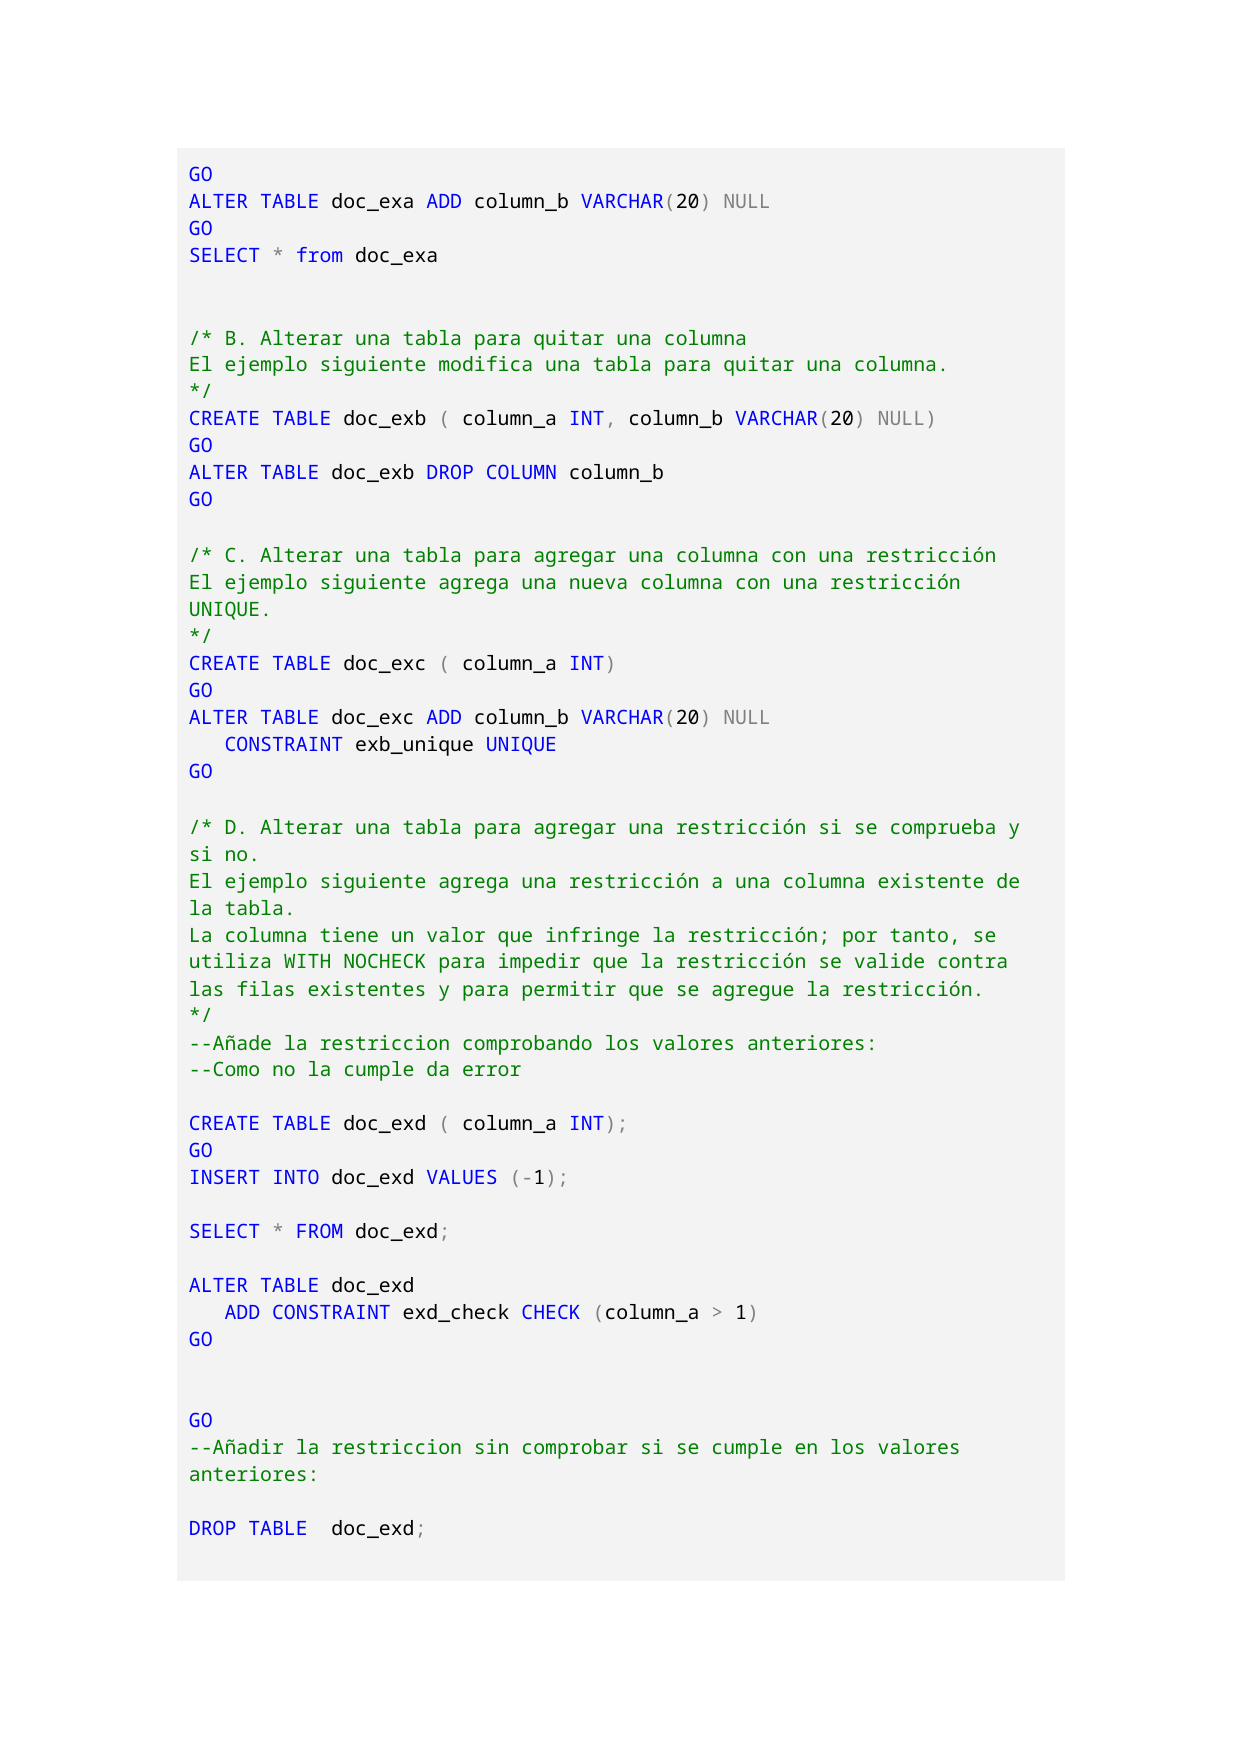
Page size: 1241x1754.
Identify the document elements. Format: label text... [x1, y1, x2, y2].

table_header GO ALTER TABLE doc_exa ADD column_b VARCHAR(20) NULL GO SELECT * from doc_exa /* B. Alterar una tabla para quitar una columna El ejemplo siguiente modifica una tabla para quitar una columna. */ CREATE TABLE doc_exb ( column_a INT, column_b VARCHAR(20) NULL) GO ALTER TABLE doc_exb DROP COLUMN column_b GO /* C. Alterar una tabla para agregar una columna con una restricción El ejemplo siguiente agrega una nueva columna con una restricción UNIQUE. */ CREATE TABLE doc_exc ( column_a INT) GO ALTER TABLE doc_exc ADD column_b VARCHAR(20) NULL CONSTRAINT exb_unique UNIQUE GO /* D. Alterar una tabla para agregar una restricción si se comprueba y si no. El ejemplo siguiente agrega una restricción a una columna existente de la tabla. La columna tiene un valor que infringe la restricción; por tanto, se utiliza WITH NOCHECK para impedir que la restricción se valide contra las filas existentes y para permitir que se agregue la restricción. */ --Añade la restriccion comprobando los valores anteriores: --Como no la cumple da error CREATE TABLE doc_exd ( column_a INT); GO INSERT INTO doc_exd VALUES (-1); SELECT * FROM doc_exd; ALTER TABLE doc_exd ADD CONSTRAINT exd_check CHECK (column_a > 1) GO GO --Añadir la restriccion sin comprobar si se cumple en los valores anteriores: DROP TABLE doc_exd; [179, 150, 1063, 1579]
